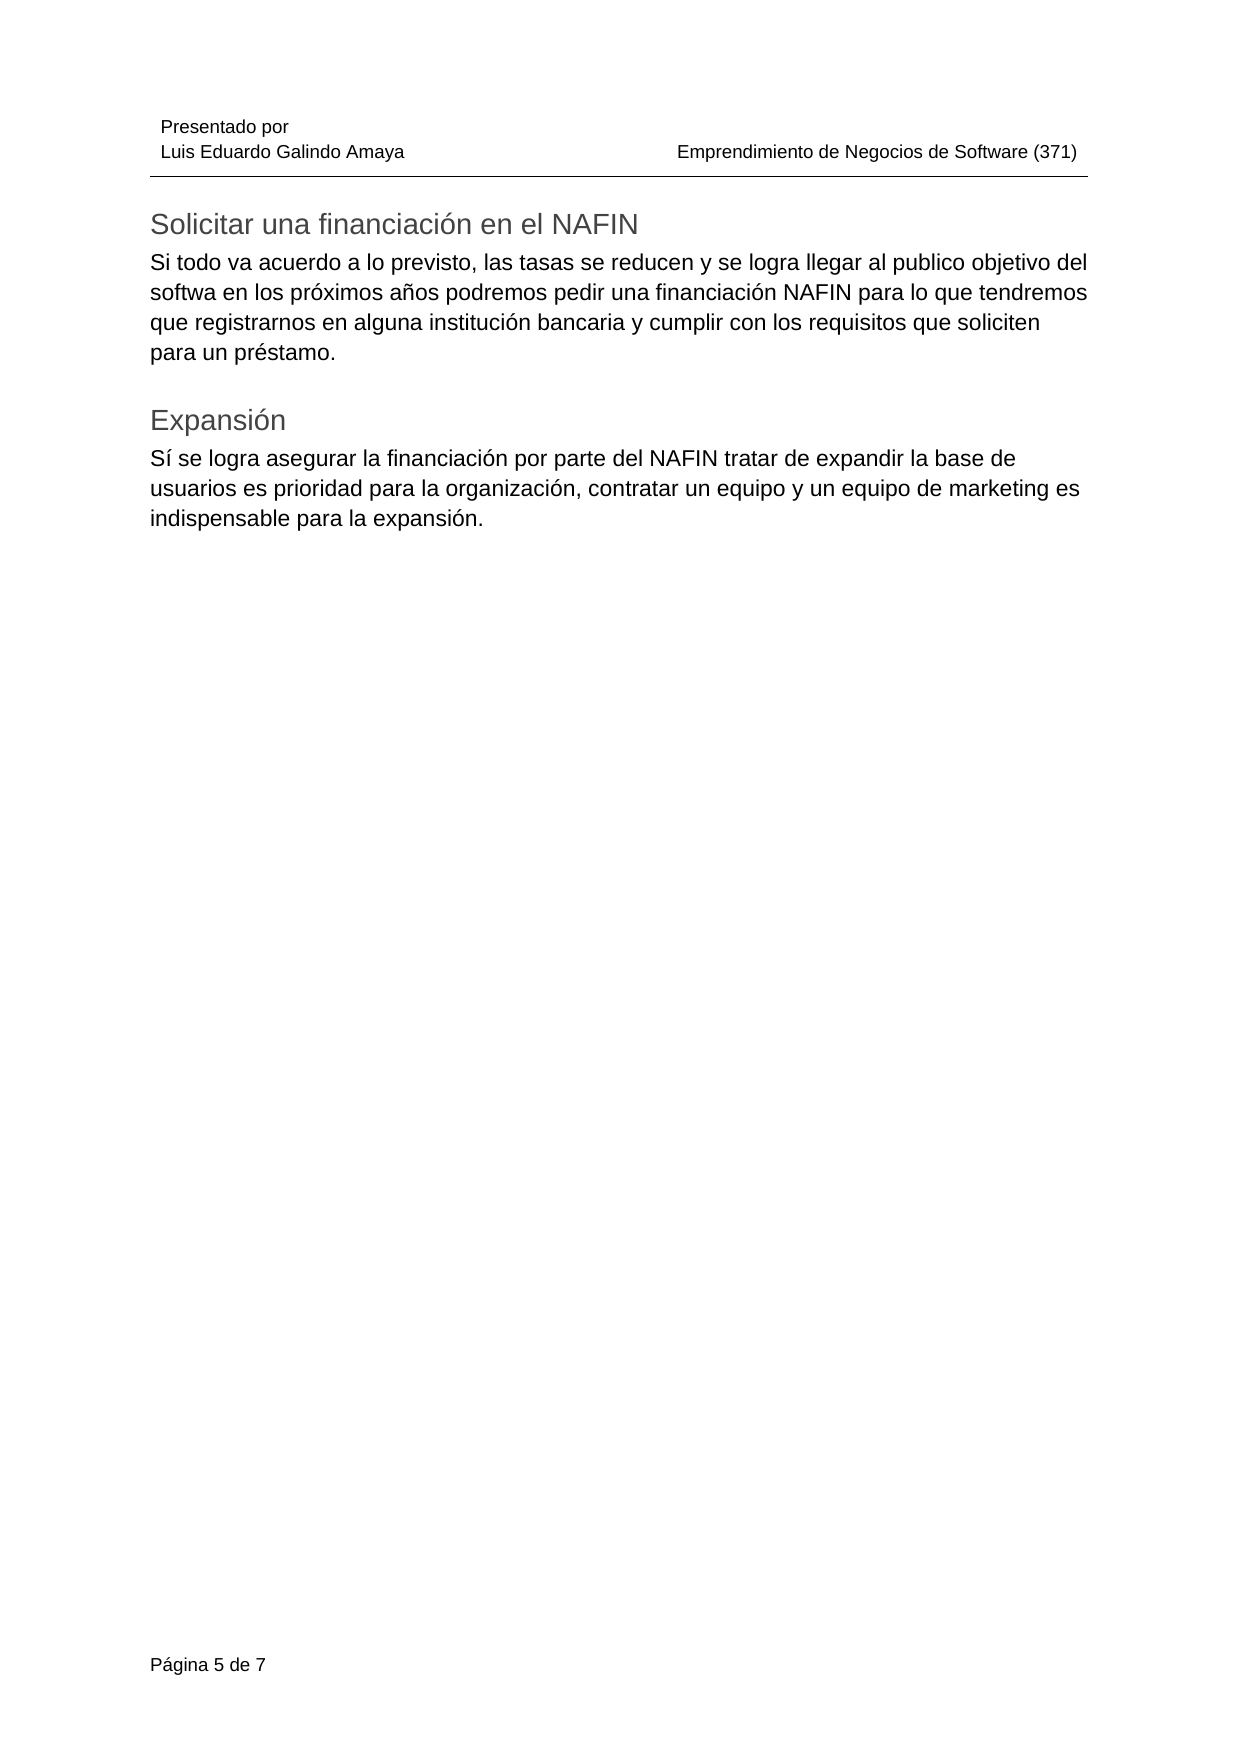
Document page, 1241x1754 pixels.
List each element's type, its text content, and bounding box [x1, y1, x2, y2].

subtitle Solicitar una financiación en el NAFIN [150, 207, 1090, 240]
text Sí se logra asegurar la financiación por parte del NAFIN tratar de expandir la base de usuarios es prioridad para la organización, contratar un equipo y un equipo de marketing es indispensable para la expansión. [150, 445, 1090, 532]
subtitle Expansión [150, 403, 1090, 436]
text Si todo va acuerdo a lo previsto, las tasas se reducen y se logra llegar al publico objetivo del softwa en los próximos años podremos pedir una financiación NAFIN para lo que tendremos que registrarnos en alguna institución bancaria y cumplir con los requisitos que soliciten para un préstamo. [150, 249, 1090, 366]
